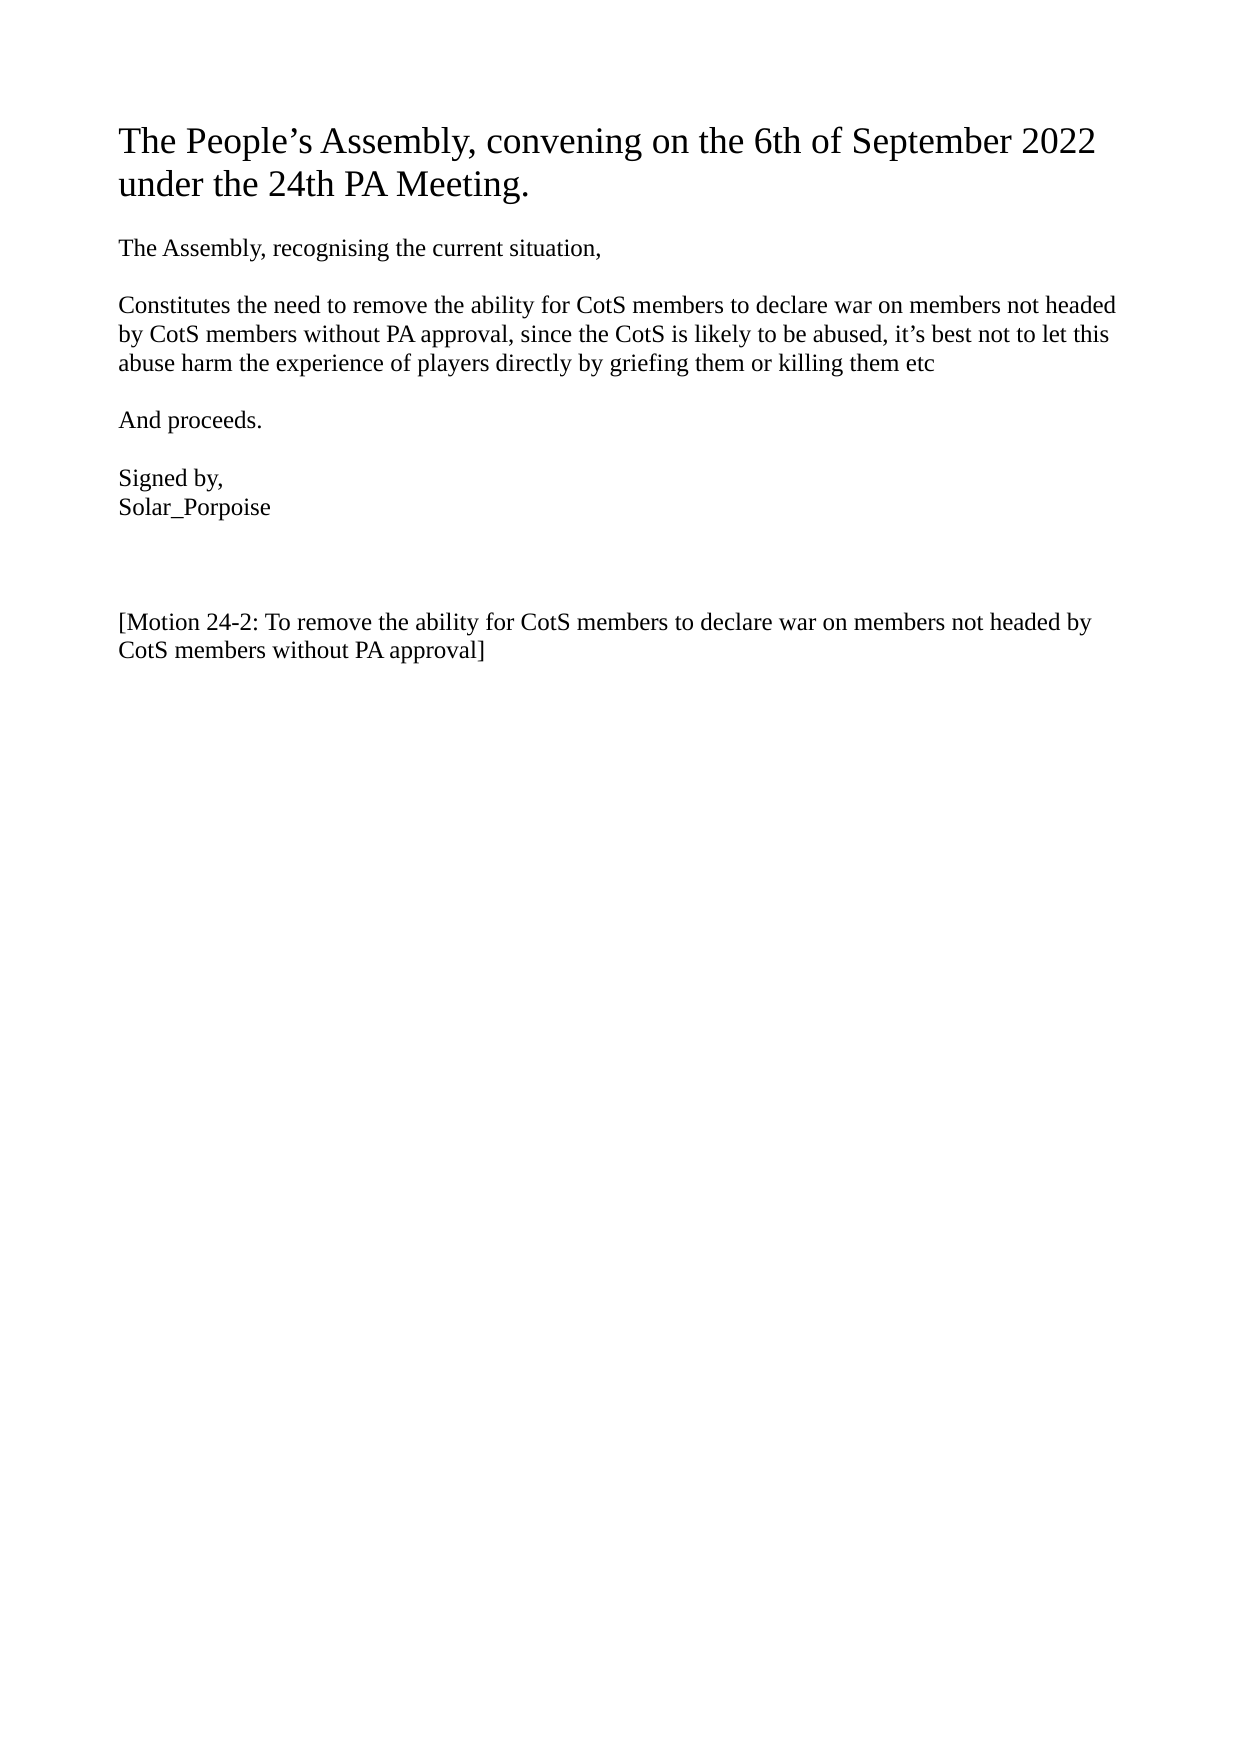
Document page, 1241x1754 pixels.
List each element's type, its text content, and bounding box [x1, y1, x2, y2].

text The People’s Assembly, convening on the 6th of September 2022 under the 24th PA Meeting. [118, 118, 1122, 204]
text Solar_Porpoise [118, 492, 1122, 521]
text The Assembly, recognising the current situation, [118, 233, 1122, 262]
text And proceeds. [118, 406, 1122, 434]
text [Motion 24-2: To remove the ability for CotS members to declare war on members not headed by CotS members without PA approval] [118, 607, 1122, 664]
text Signed by, [118, 463, 1122, 492]
text Constitutes the need to remove the ability for CotS members to declare war on members not headed by CotS members without PA approval, since the CotS is likely to be abused, it’s best not to let this abuse harm the experience of players directly by griefing them or killing them etc [118, 291, 1122, 377]
